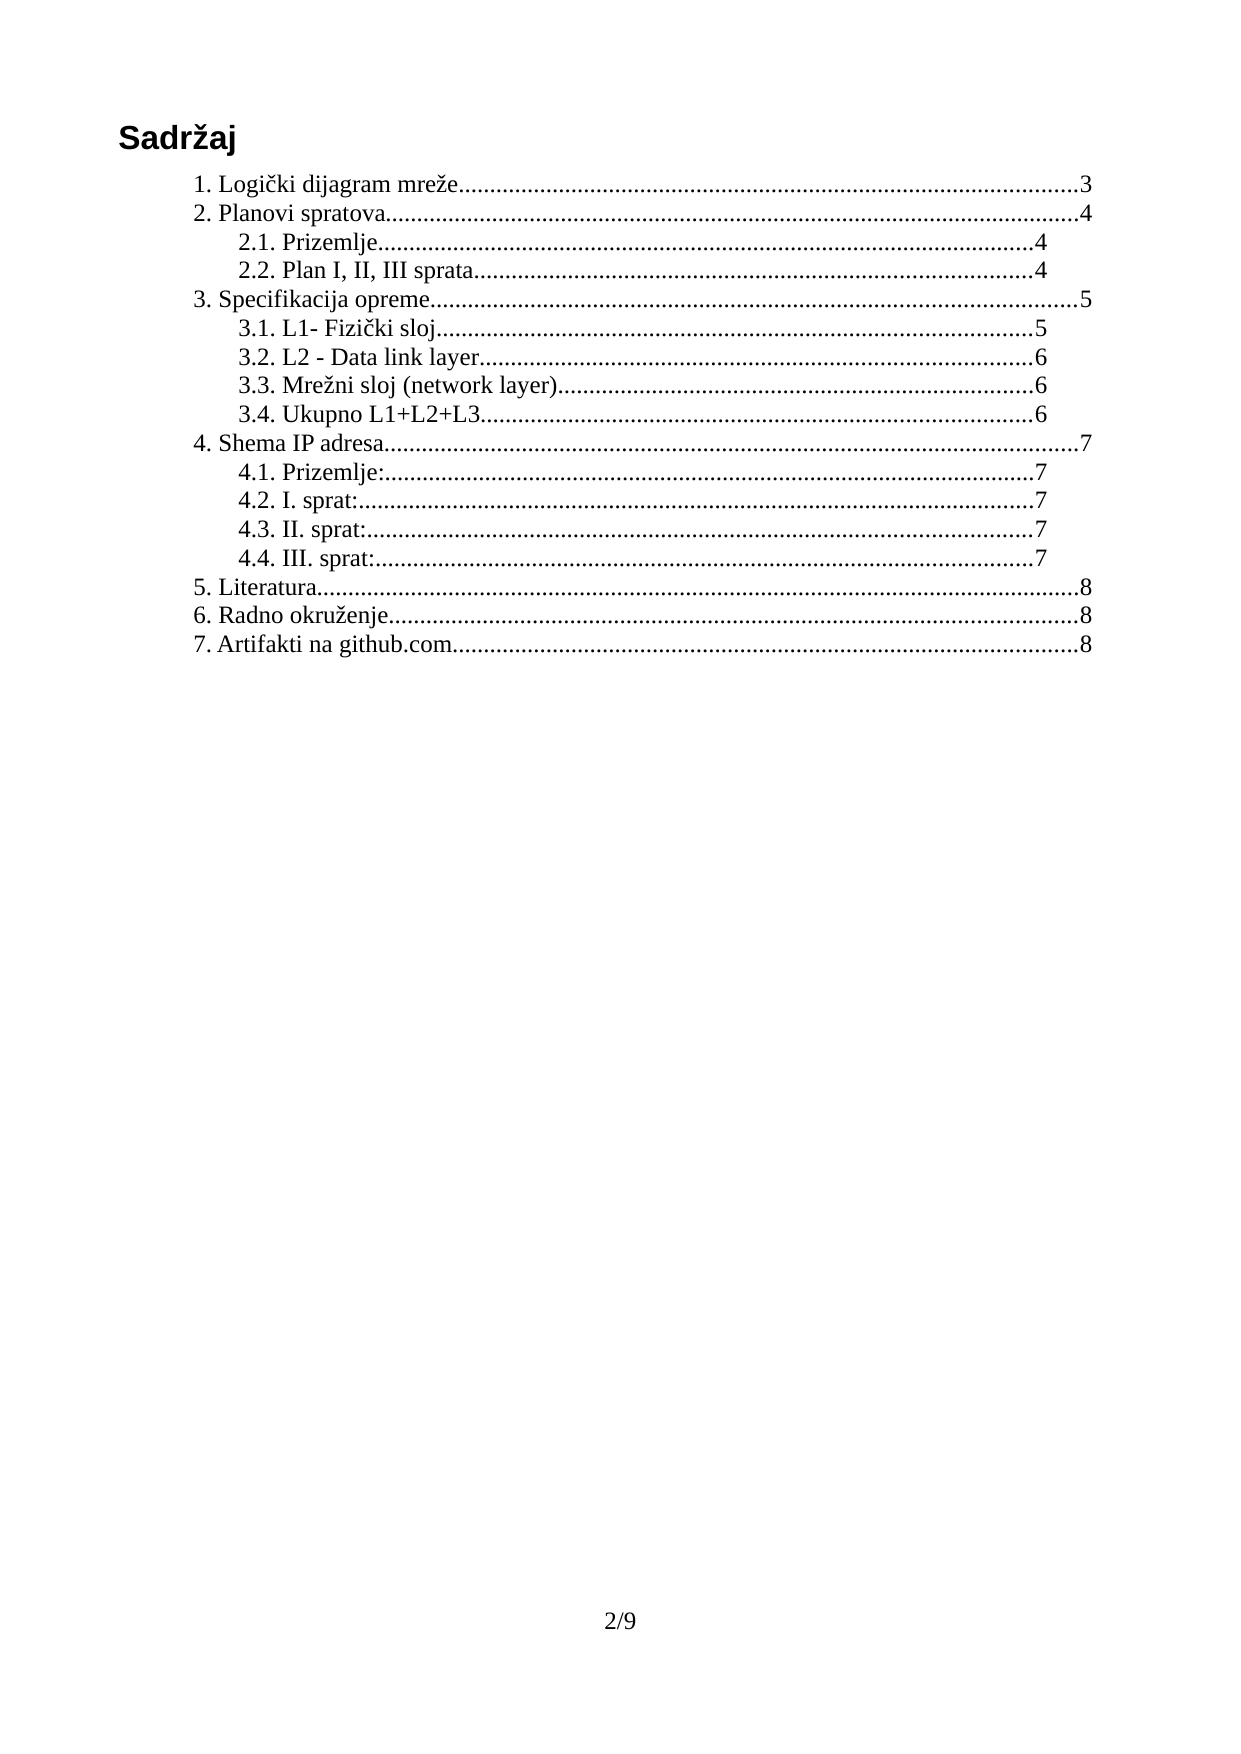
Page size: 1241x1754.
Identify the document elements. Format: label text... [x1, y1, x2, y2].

text 4.1. Prizemlje: 7 [238, 457, 1047, 485]
text 2. Planovi spratova 4 [193, 198, 1092, 227]
text 2.1. Prizemlje 4 [238, 227, 1047, 255]
text 2.2. Plan I, II, III sprata 4 [238, 255, 1047, 284]
text 3.2. L2 - Data link layer 6 [238, 342, 1047, 370]
text 3.3. Mrežni sloj (network layer) 6 [238, 370, 1047, 399]
text 3. Specifikacija opreme 5 [193, 284, 1092, 313]
text 5. Literatura 8 [193, 572, 1092, 600]
text 1. Logički dijagram mreže 3 [193, 169, 1092, 198]
subtitle Sadržaj [118, 118, 1122, 157]
text 4.4. III. sprat: 7 [238, 543, 1047, 572]
text 3.1. L1- Fizički sloj 5 [238, 313, 1047, 342]
text 4.3. II. sprat: 7 [238, 514, 1047, 543]
text 6. Radno okruženje 8 [193, 600, 1092, 629]
text 4. Shema IP adresa 7 [193, 428, 1092, 457]
text 4.2. I. sprat: 7 [238, 485, 1047, 514]
text 3.4. Ukupno L1+L2+L3 6 [238, 399, 1047, 428]
text 7. Artifakti na github.com 8 [193, 629, 1092, 658]
